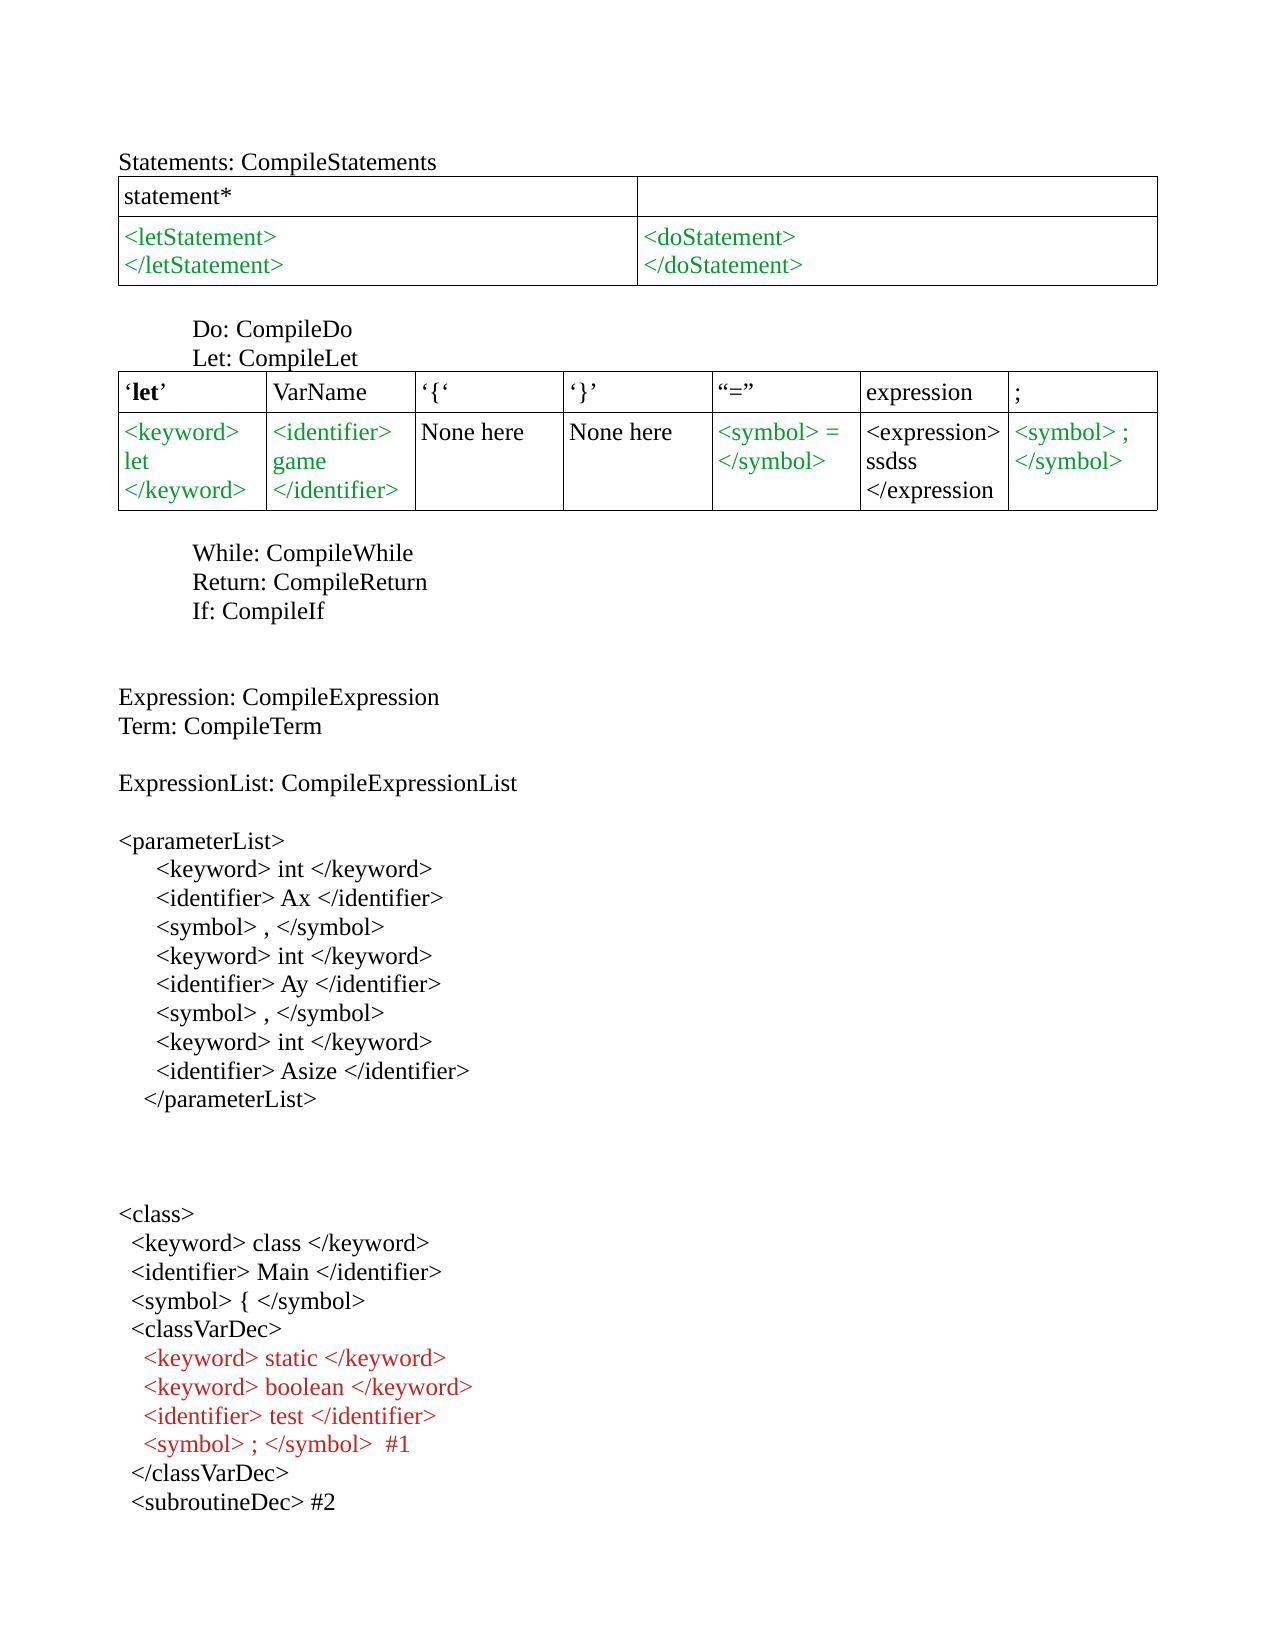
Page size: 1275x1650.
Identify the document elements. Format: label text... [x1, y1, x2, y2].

text <class> [118, 1199, 1157, 1228]
text <identifier> Main </identifier> [118, 1257, 1157, 1286]
table_cell <expression> ssdss </expression [861, 413, 1008, 509]
table_cell <doStatement> </doStatement> [638, 217, 1157, 285]
table_header VarName [267, 372, 415, 412]
text </classVarDec> [118, 1458, 1157, 1487]
text <symbol> { </symbol> [118, 1286, 1157, 1314]
table_header ‘let’ [119, 372, 266, 412]
text <keyword> int </keyword> [118, 941, 1157, 969]
table_cell <keyword> let </keyword> [119, 413, 266, 509]
text <identifier> Asize </identifier> [118, 1056, 1157, 1084]
text While: CompileWhile [118, 538, 1157, 567]
text <identifier> test </identifier> [118, 1401, 1157, 1429]
table_cell None here [564, 413, 712, 509]
text <symbol> ; </symbol> #1 [118, 1429, 1157, 1458]
text <identifier> Ax </identifier> [118, 883, 1157, 912]
text <keyword> int </keyword> [118, 1027, 1157, 1056]
text Term: CompileTerm [118, 711, 1157, 739]
table_header ‘{‘ [416, 372, 563, 412]
text <keyword> class </keyword> [118, 1228, 1157, 1257]
table_header expression [861, 372, 1008, 412]
text <parameterList> [118, 826, 1157, 854]
table_header statement* [119, 177, 637, 216]
table_header [638, 177, 1157, 216]
text <symbol> , </symbol> [118, 998, 1157, 1027]
table_cell <letStatement> </letStatement> [119, 217, 637, 285]
text </parameterList> [118, 1084, 1157, 1113]
table_header ; [1009, 372, 1157, 412]
text Return: CompileReturn [118, 567, 1157, 596]
text Do: CompileDo [118, 314, 1157, 343]
text <keyword> static </keyword> [118, 1343, 1157, 1372]
text <subroutineDec> #2 [118, 1487, 1157, 1516]
table_header ‘}’ [564, 372, 712, 412]
table_cell <symbol> = </symbol> [713, 413, 860, 509]
table_cell <identifier> game </identifier> [267, 413, 415, 509]
text <keyword> int </keyword> [118, 854, 1157, 883]
table_cell None here [416, 413, 563, 509]
text <identifier> Ay </identifier> [118, 969, 1157, 998]
text <classVarDec> [118, 1314, 1157, 1343]
text If: CompileIf [118, 596, 1157, 624]
text Expression: CompileExpression [118, 682, 1157, 711]
text Let: CompileLet [118, 343, 1157, 371]
table_cell <symbol> ; </symbol> [1009, 413, 1157, 509]
text ExpressionList: CompileExpressionList [118, 768, 1157, 797]
text Statements: CompileStatements [118, 147, 1157, 176]
text <symbol> , </symbol> [118, 912, 1157, 941]
table_header “=” [713, 372, 860, 412]
text <keyword> boolean </keyword> [118, 1372, 1157, 1401]
